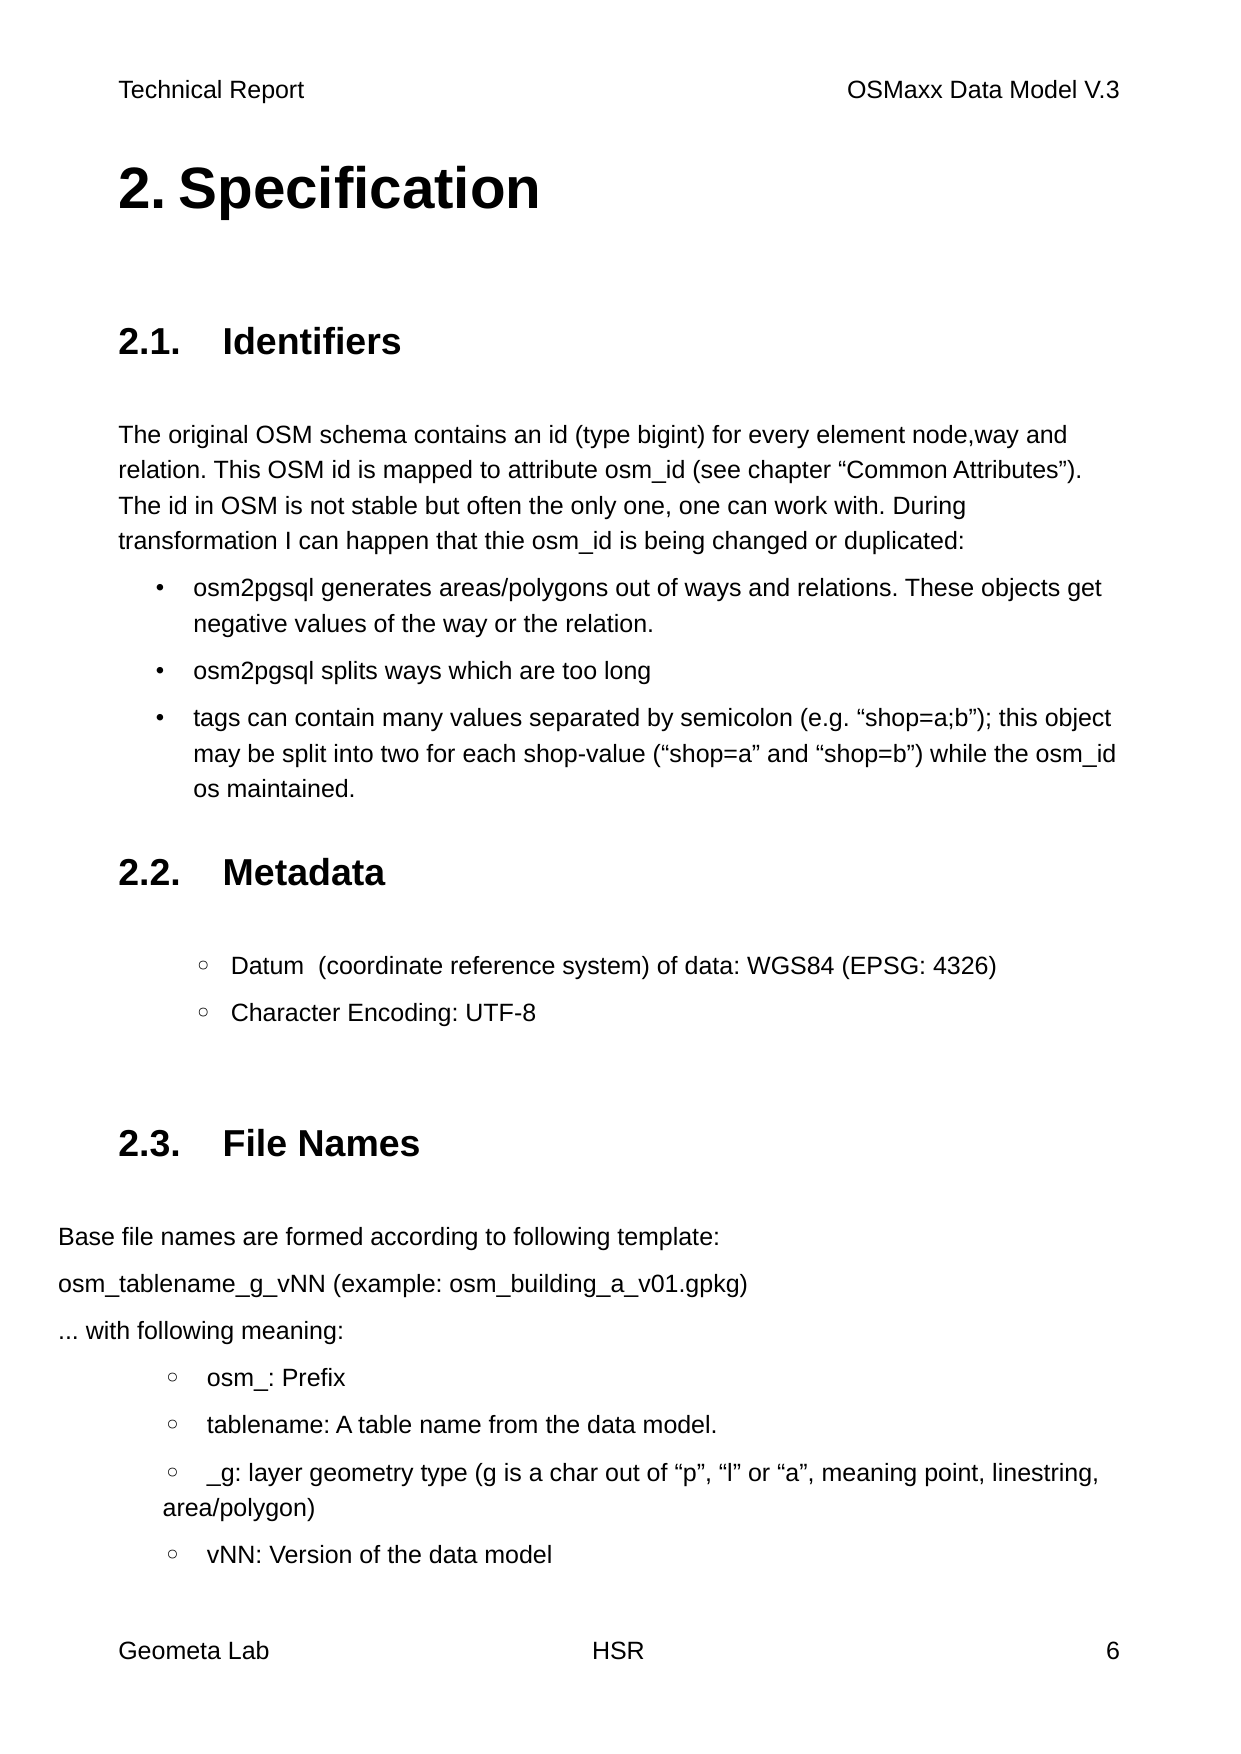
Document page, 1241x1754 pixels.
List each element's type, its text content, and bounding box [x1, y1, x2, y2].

list osm_: Prefix [162, 1357, 1122, 1392]
subtitle Metadata [118, 850, 1122, 893]
subtitle File Names [118, 1121, 1122, 1164]
text Base file names are formed according to following template: [58, 1215, 1122, 1251]
list tablename: A table name from the data model. [162, 1404, 1122, 1439]
list osm2pgsql splits ways which are too long [156, 649, 1122, 685]
subtitle Specification [118, 153, 1122, 221]
list osm2pgsql generates areas/polygons out of ways and relations. These objects get negative values of the way or the relation. [156, 567, 1122, 637]
text The original OSM schema contains an id (type bigint) for every element node,way and relation. This OSM id is mapped to attribute osm_id (see chapter “Common Attributes”). The id in OSM is not stable but often the only one, one can work with. During transformation I can happen that thie osm_id is being changed or duplicated: [118, 413, 1122, 555]
list tags can contain many values separated by semicolon (e.g. “shop=a;b”); this object may be split into two for each shop-value (“shop=a” and “shop=b”) while the osm_id os maintained. [156, 696, 1122, 803]
list Datum (coordinate reference system) of data: WGS84 (EPSG: 4326) [193, 944, 1122, 979]
list vNN: Version of the data model [162, 1534, 1122, 1569]
subtitle Identifiers [118, 319, 1122, 362]
text ... with following meaning: [58, 1309, 1122, 1345]
list Character Encoding: UTF-8 [193, 991, 1122, 1027]
text osm_tablename_g_vNN (example: osm_building_a_v01.gpkg) [58, 1262, 1122, 1298]
list _g: layer geometry type (g is a char out of “p”, “l” or “a”, meaning point, linestring, area/polygon) [162, 1451, 1122, 1522]
